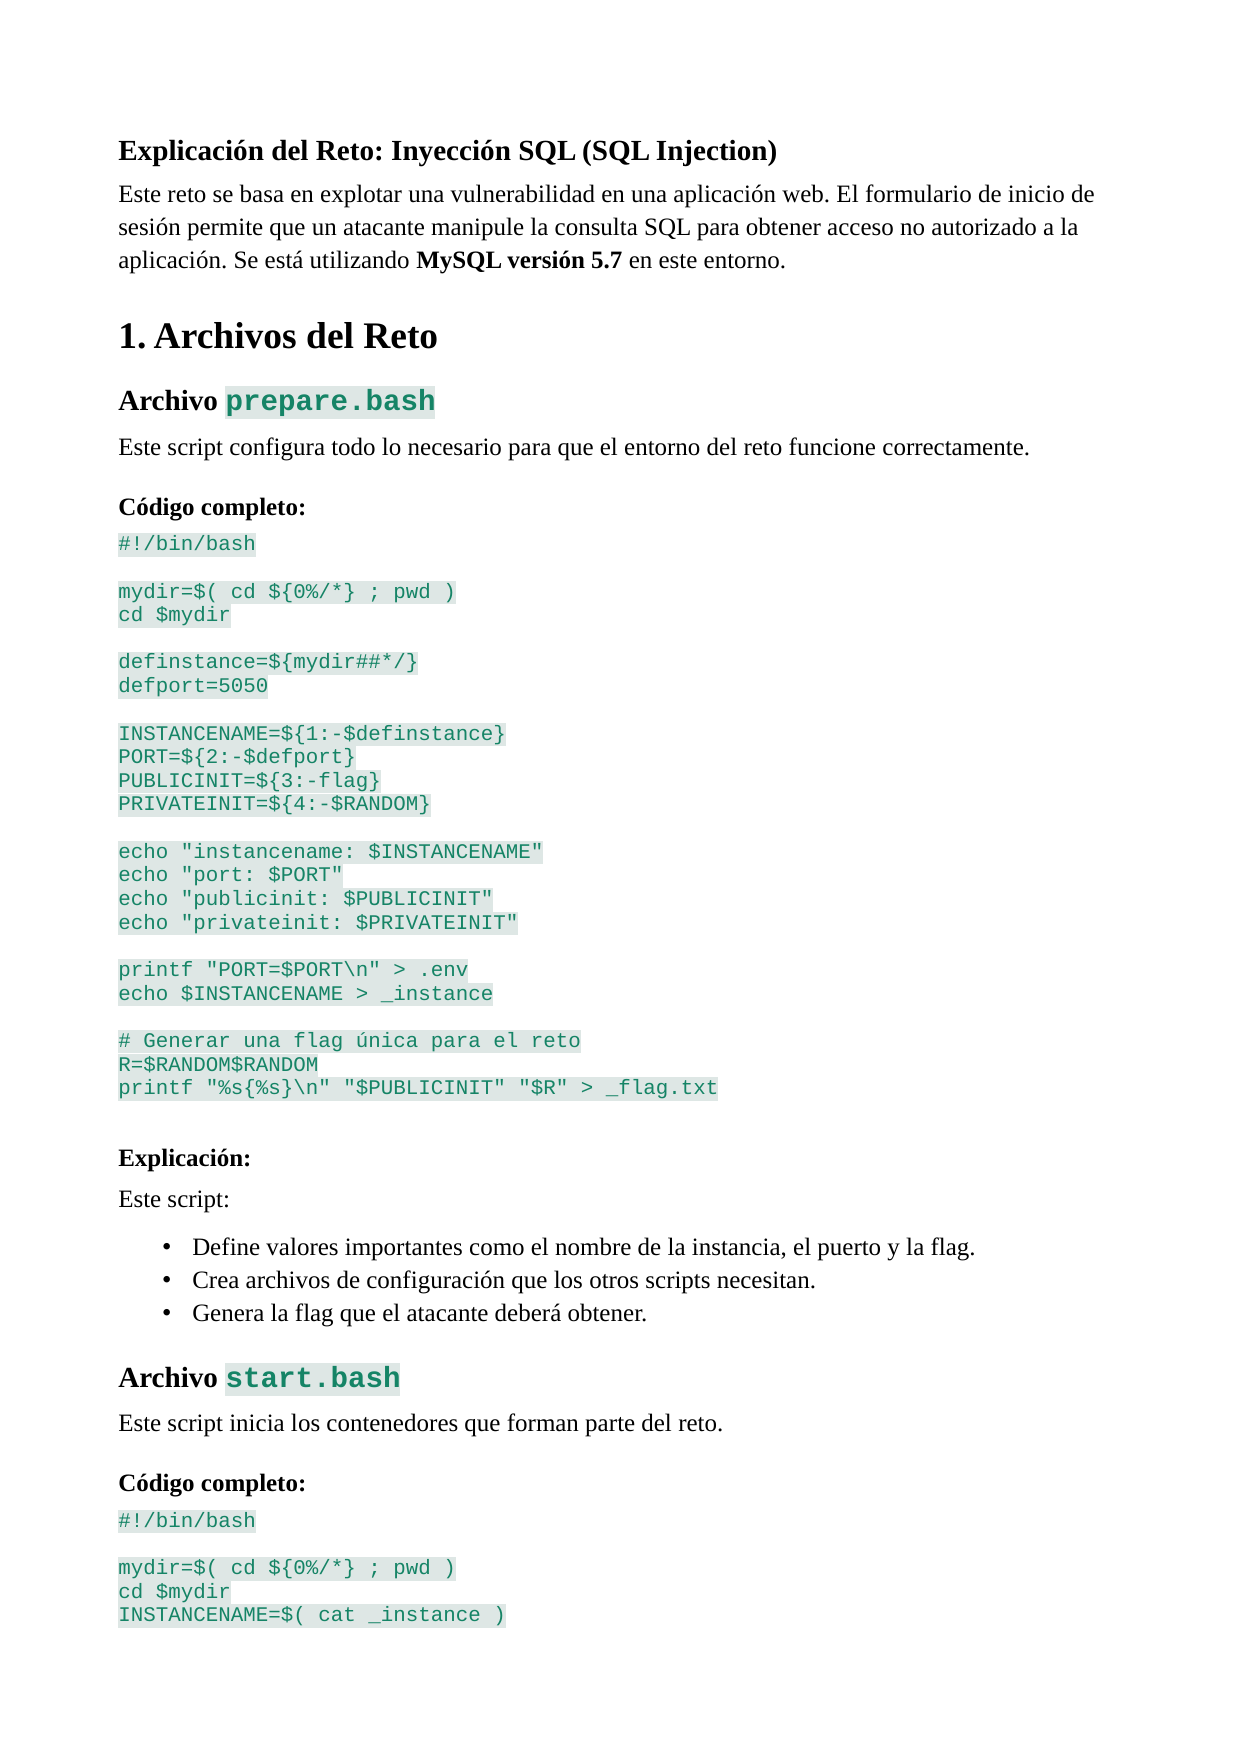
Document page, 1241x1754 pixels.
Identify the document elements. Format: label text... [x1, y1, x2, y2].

subtitle Código completo: [118, 492, 1122, 521]
text cd $mydir [231, 1581, 1122, 1604]
text defport=5050 [268, 675, 1122, 699]
text #!/bin/bash [256, 1510, 1122, 1533]
text Este script: [118, 1184, 1122, 1213]
list Crea archivos de configuración que los otros scripts necesitan. [162, 1265, 1122, 1293]
text Este script configura todo lo necesario para que el entorno del reto funcione correctamente. [118, 432, 1122, 461]
text PUBLICINIT=${3:-flag} [381, 770, 1122, 793]
text echo $INSTANCENAME > _instance [493, 983, 1122, 1006]
text # Generar una flag única para el reto [581, 1030, 1122, 1053]
text mydir=$( cd ${0%/*} ; pwd ) [456, 581, 1122, 604]
text PORT=${2:-$defport} [356, 746, 1122, 770]
subtitle Código completo: [118, 1468, 1122, 1497]
text printf "%s{%s}\n" "$PUBLICINIT" "$R" > _flag.txt [718, 1077, 1122, 1101]
subtitle Archivo start.bash [118, 1360, 1122, 1396]
text Este script inicia los contenedores que forman parte del reto. [118, 1408, 1122, 1437]
text echo "instancename: $INSTANCENAME" [543, 841, 1122, 864]
text Este reto se basa en explotar una vulnerabilidad en una aplicación web. El formulario de inicio de sesión permite que un atacante manipule la consulta SQL para obtener acceso no autorizado a la aplicación. Se está utilizando MySQL versión 5.7 en este entorno. [118, 179, 1122, 273]
text #!/bin/bash [256, 533, 1122, 557]
text echo "port: $PORT" [343, 864, 1122, 888]
text INSTANCENAME=$( cat _instance ) [506, 1604, 1122, 1628]
text definstance=${mydir##*/} [418, 652, 1122, 675]
subtitle Explicación del Reto: Inyección SQL (SQL Injection) [118, 133, 1122, 166]
text echo "publicinit: $PUBLICINIT" [493, 888, 1122, 912]
subtitle Archivo prepare.bash [118, 383, 1122, 419]
text INSTANCENAME=${1:-$definstance} [118, 722, 1122, 746]
list Genera la flag que el atacante deberá obtener. [162, 1298, 1122, 1326]
subtitle 1. Archivos del Reto [118, 313, 1122, 356]
text R=$RANDOM$RANDOM [118, 1053, 1122, 1077]
text printf "PORT=$PORT\n" > .env [468, 959, 1122, 983]
list Define valores importantes como el nombre de la instancia, el puerto y la flag. [162, 1232, 1122, 1260]
text cd $mydir [231, 604, 1122, 628]
subtitle Explicación: [118, 1143, 1122, 1172]
text mydir=$( cd ${0%/*} ; pwd ) [456, 1557, 1122, 1581]
text PRIVATEINIT=${4:-$RANDOM} [118, 793, 1122, 817]
text echo "privateinit: $PRIVATEINIT" [518, 912, 1122, 935]
